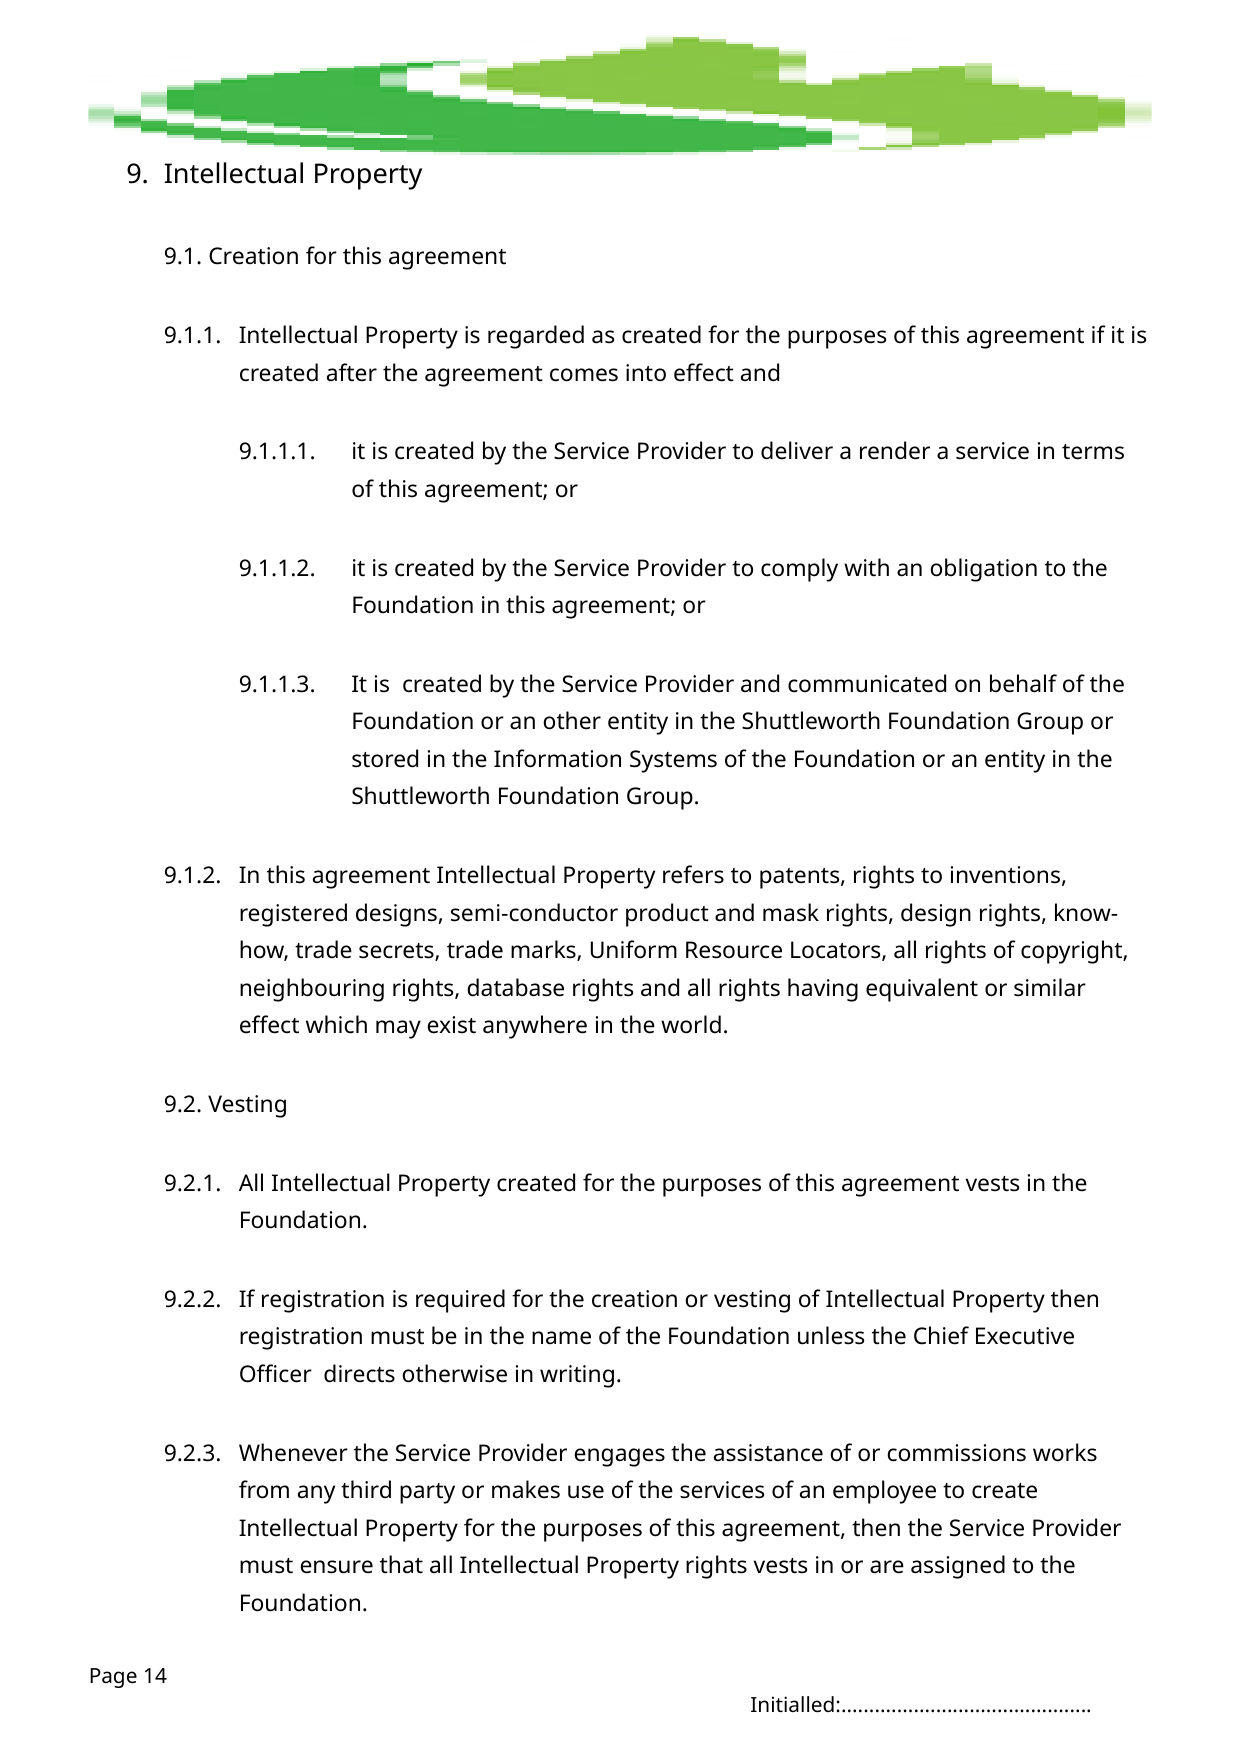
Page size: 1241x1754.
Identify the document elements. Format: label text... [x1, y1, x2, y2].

subtitle Whenever the Service Provider engages the assistance of or commissions works from any third party or makes use of the services of an employee to create Intellectual Property for the purposes of this agreement, then the Service Provider must ensure that all Intellectual Property rights vests in or are assigned to the Foundation. [163, 1436, 1152, 1618]
subtitle it is created by the Service Provider to comply with an obligation to the Foundation in this agreement; or [238, 551, 1152, 620]
subtitle Intellectual Property [126, 155, 1152, 192]
subtitle If registration is required for the creation or vesting of Intellectual Property then registration must be in the name of the Foundation unless the Chief Executive Officer directs otherwise in writing. [163, 1283, 1152, 1389]
subtitle In this agreement Intellectual Property refers to patents, rights to inventions, registered designs, semi-conductor product and mask rights, design rights, know-how, trade secrets, trade marks, Uniform Resource Locators, all rights of copyright, neighbouring rights, database rights and all rights having equivalent or similar effect which may exist anywhere in the world. [163, 859, 1152, 1040]
subtitle It is created by the Service Provider and communicated on behalf of the Foundation or an other entity in the Shuttleworth Foundation Group or stored in the Information Systems of the Foundation or an entity in the Shuttleworth Foundation Group. [238, 668, 1152, 811]
subtitle Intellectual Property is regarded as created for the purposes of this agreement if it is created after the agreement comes into effect and [163, 319, 1152, 388]
subtitle All Intellectual Property created for the purposes of this agreement vests in the Foundation. [163, 1166, 1152, 1235]
picture [88, 35, 1152, 155]
subtitle Creation for this agreement [163, 240, 1152, 271]
subtitle Vesting [163, 1088, 1152, 1119]
subtitle it is created by the Service Provider to deliver a render a service in terms of this agreement; or [238, 435, 1152, 504]
